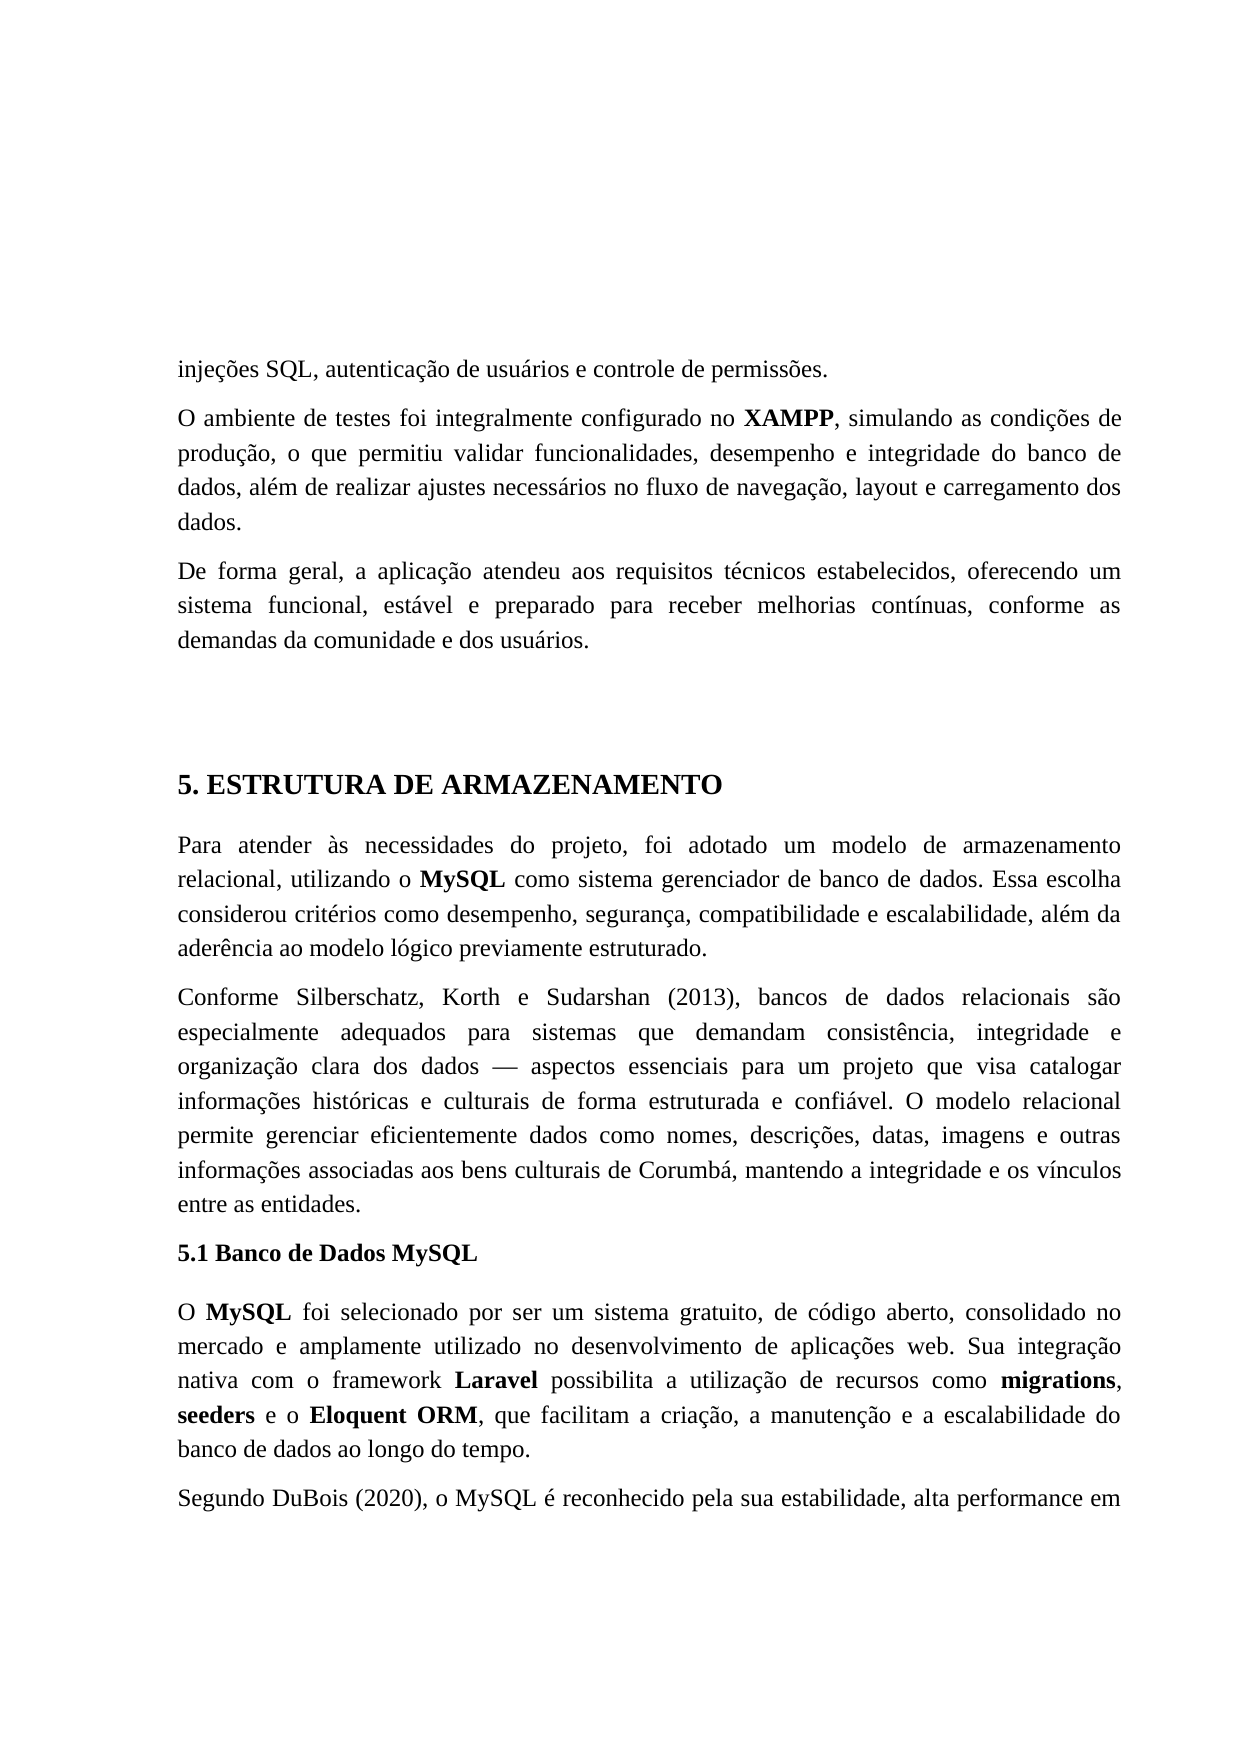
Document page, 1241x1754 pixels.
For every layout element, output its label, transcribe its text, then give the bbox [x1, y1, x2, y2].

text Para atender às necessidades do projeto, foi adotado um modelo de armazenamento relacional, utilizando o MySQL como sistema gerenciador de banco de dados. Essa escolha considerou critérios como desempenho, segurança, compatibilidade e escalabilidade, além da aderência ao modelo lógico previamente estruturado. [177, 830, 1122, 962]
text Segundo DuBois (2020), o MySQL é reconhecido pela sua estabilidade, alta performance em [177, 1483, 1122, 1512]
subtitle 5.1 Banco de Dados MySQL [177, 1238, 1122, 1267]
subtitle 5. ESTRUTURA DE ARMAZENAMENTO [177, 767, 1122, 800]
text Conforme Silberschatz, Korth e Sudarshan (2013), bancos de dados relacionais são especialmente adequados para sistemas que demandam consistência, integridade e organização clara dos dados — aspectos essenciais para um projeto que visa catalogar informações históricas e culturais de forma estruturada e confiável. O modelo relacional permite gerenciar eficientemente dados como nomes, descrições, datas, imagens e outras informações associadas aos bens culturais de Corumbá, mantendo a integridade e os vínculos entre as entidades. [177, 982, 1122, 1218]
text O ambiente de testes foi integralmente configurado no XAMPP, simulando as condições de produção, o que permitiu validar funcionalidades, desempenho e integridade do banco de dados, além de realizar ajustes necessários no fluxo de navegação, layout e carregamento dos dados. [177, 403, 1122, 536]
text O MySQL foi selecionado por ser um sistema gratuito, de código aberto, consolidado no mercado e amplamente utilizado no desenvolvimento de aplicações web. Sua integração nativa com o framework Laravel possibilita a utilização de recursos como migrations, seeders e o Eloquent ORM, que facilitam a criação, a manutenção e a escalabilidade do banco de dados ao longo do tempo. [177, 1297, 1122, 1463]
text De forma geral, a aplicação atendeu aos requisitos técnicos estabelecidos, oferecendo um sistema funcional, estável e preparado para receber melhorias contínuas, conforme as demandas da comunidade e dos usuários. [177, 556, 1122, 654]
text injeções SQL, autenticação de usuários e controle de permissões. [177, 354, 1122, 383]
